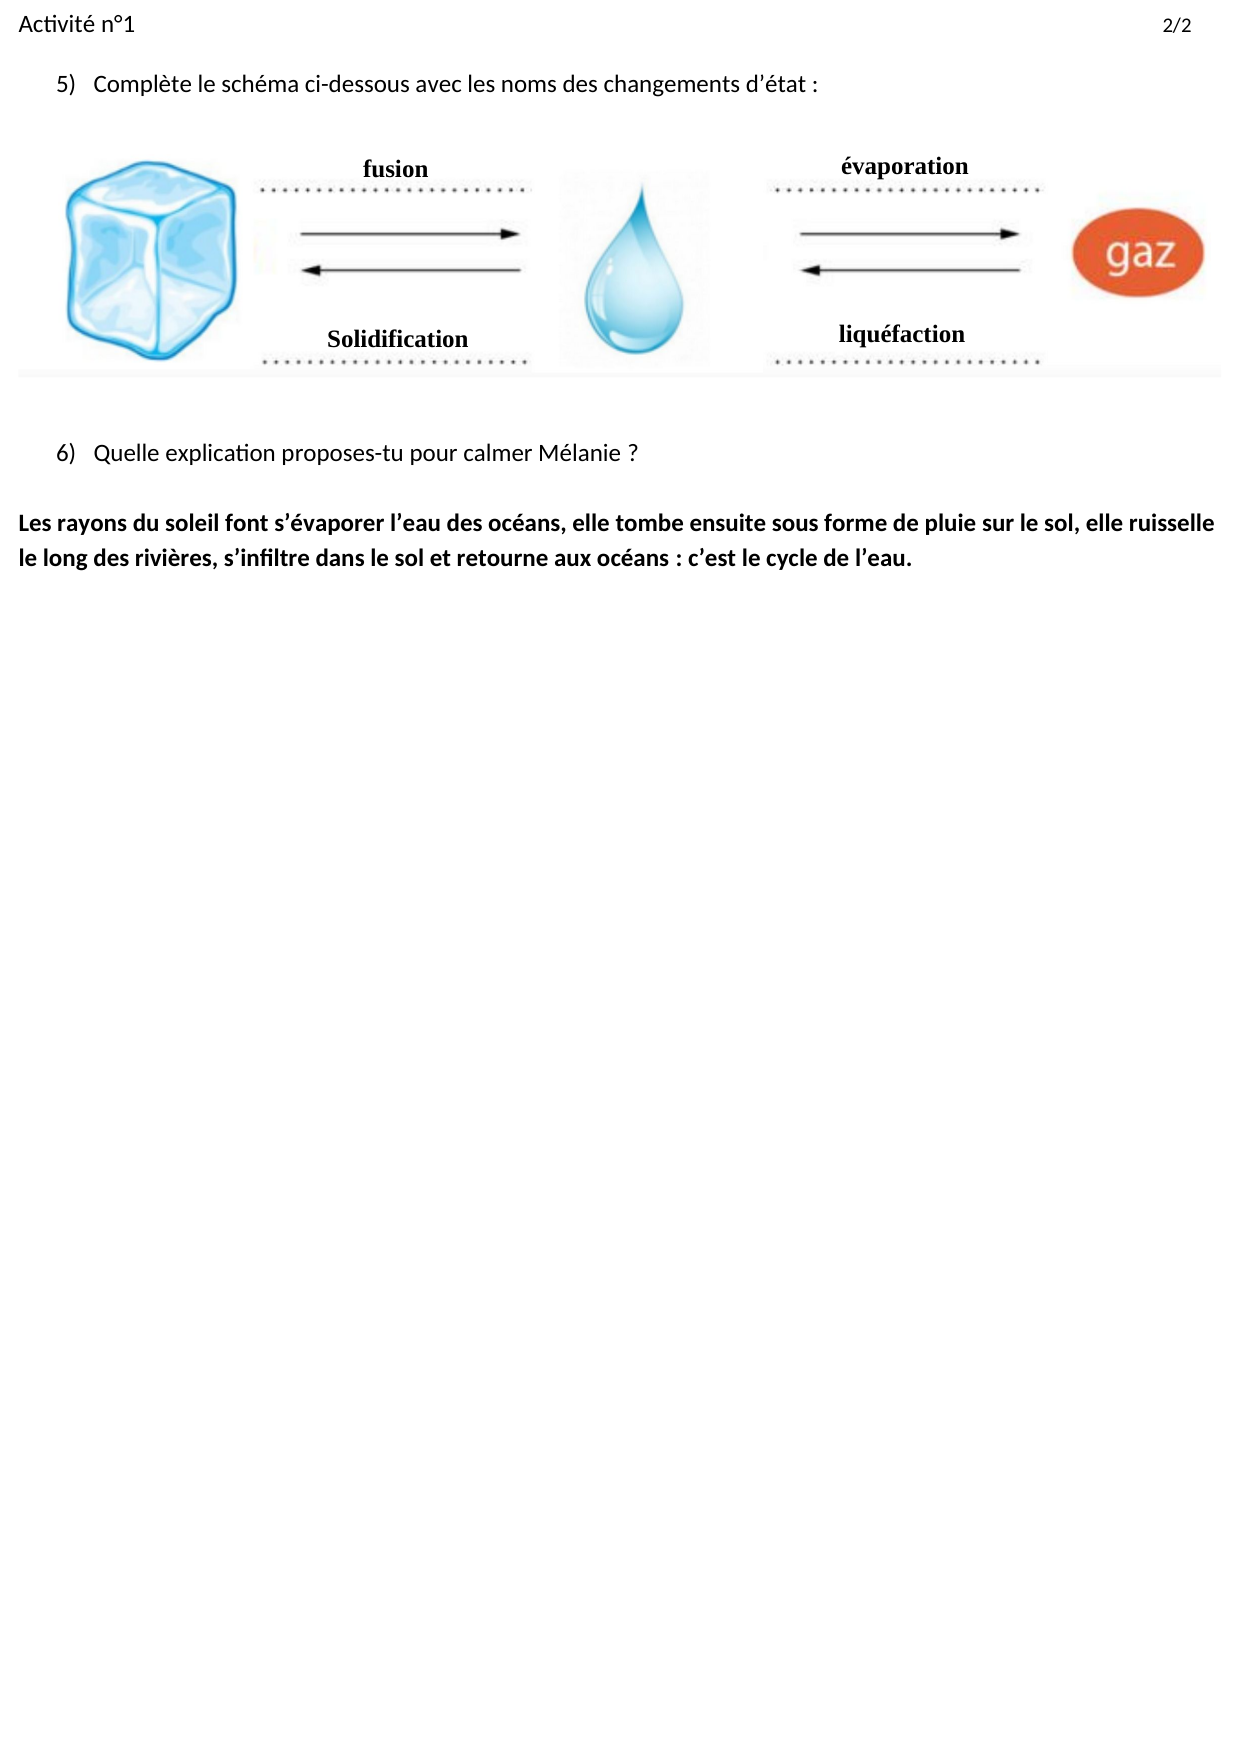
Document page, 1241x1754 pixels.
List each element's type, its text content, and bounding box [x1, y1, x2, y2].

picture [18, 138, 1222, 398]
list Complète le schéma ci-dessous avec les noms des changements d’état : [56, 68, 1221, 99]
list Quelle explication proposes-tu pour calmer Mélanie ? [56, 437, 1221, 467]
text Les rayons du soleil font s’évaporer l’eau des océans, elle tombe ensuite sous forme de pluie sur le sol, elle ruisselle le long des rivières, s’infiltre dans le sol et retourne aux océans : c’est le cycle de l’eau. [18, 507, 1221, 572]
